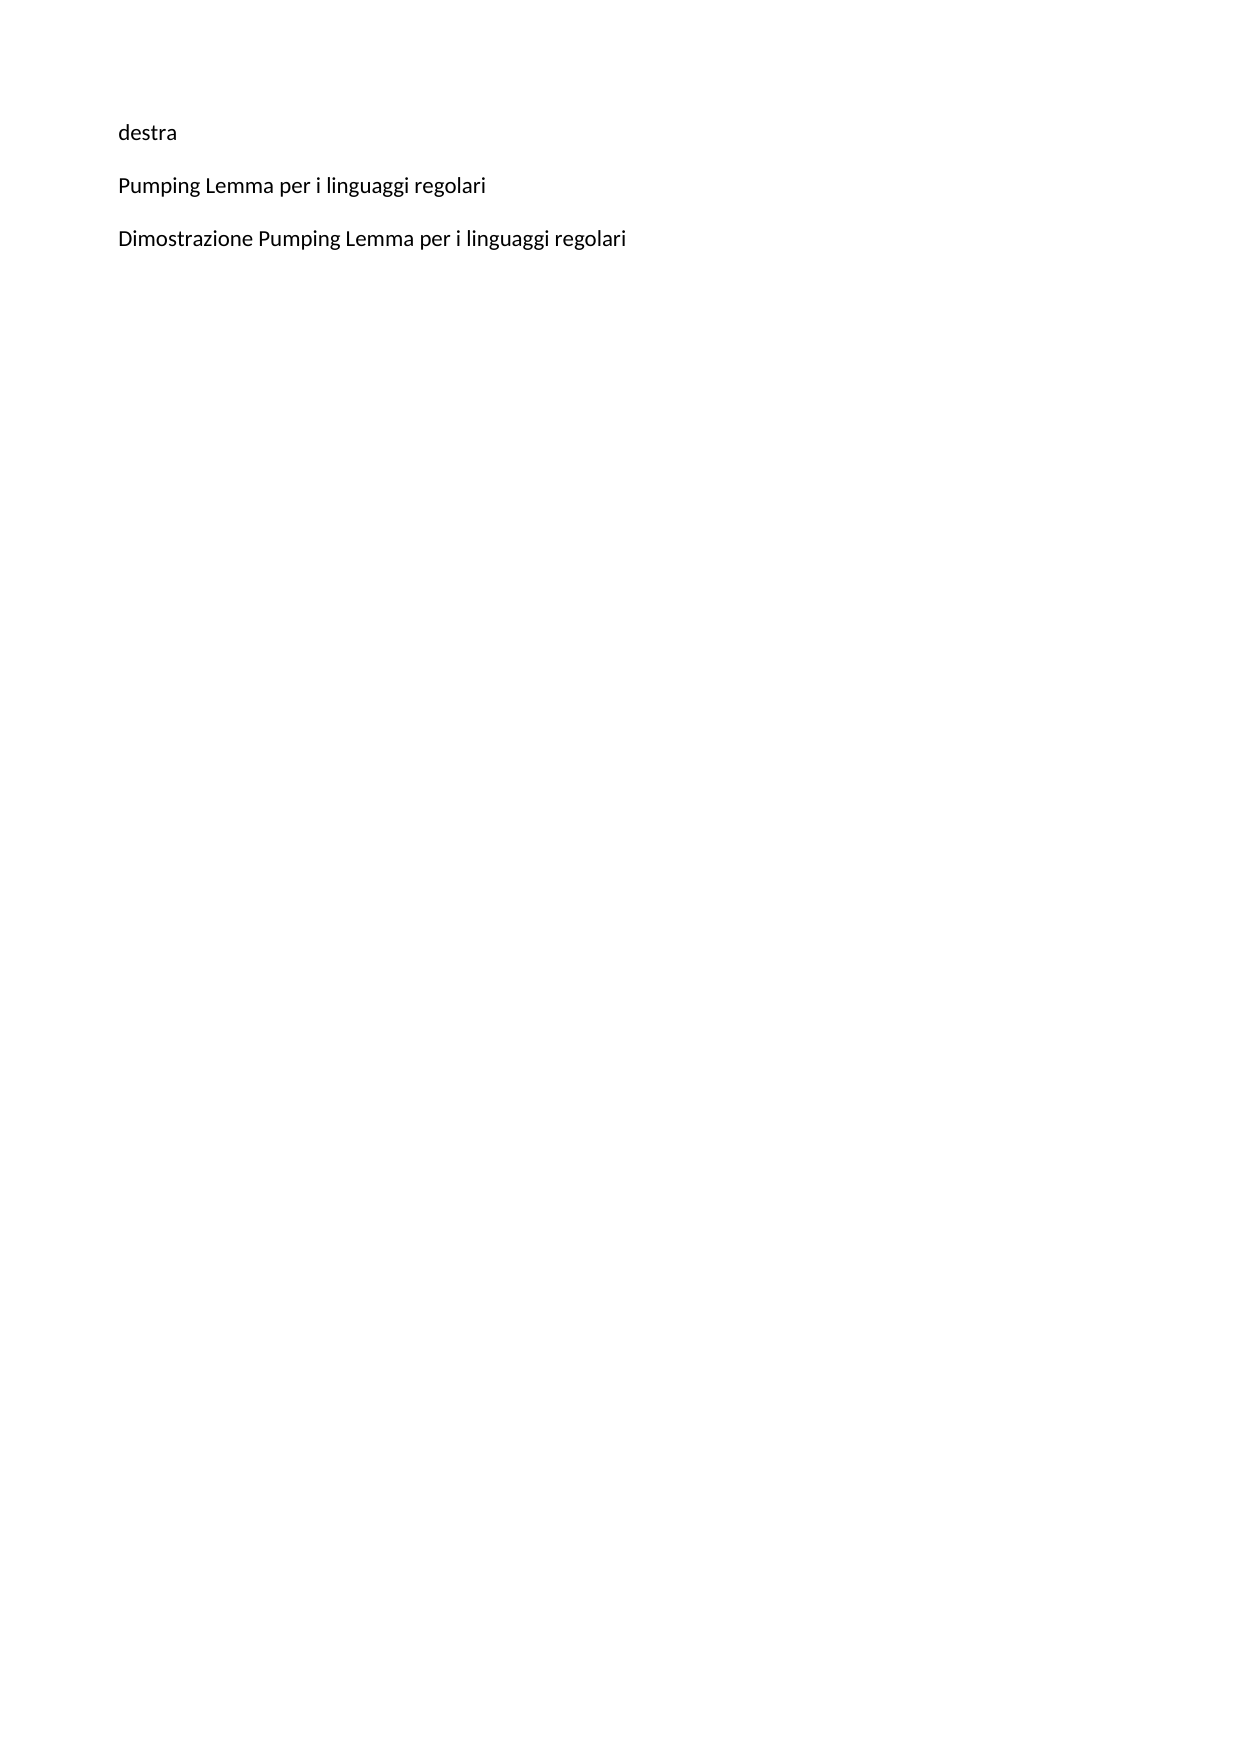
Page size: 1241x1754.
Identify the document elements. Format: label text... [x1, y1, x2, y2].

text Dimostrazione Pumping Lemma per i linguaggi regolari [118, 224, 1122, 252]
text Pumping Lemma per i linguaggi regolari [118, 171, 1122, 199]
text destra [118, 118, 1122, 146]
